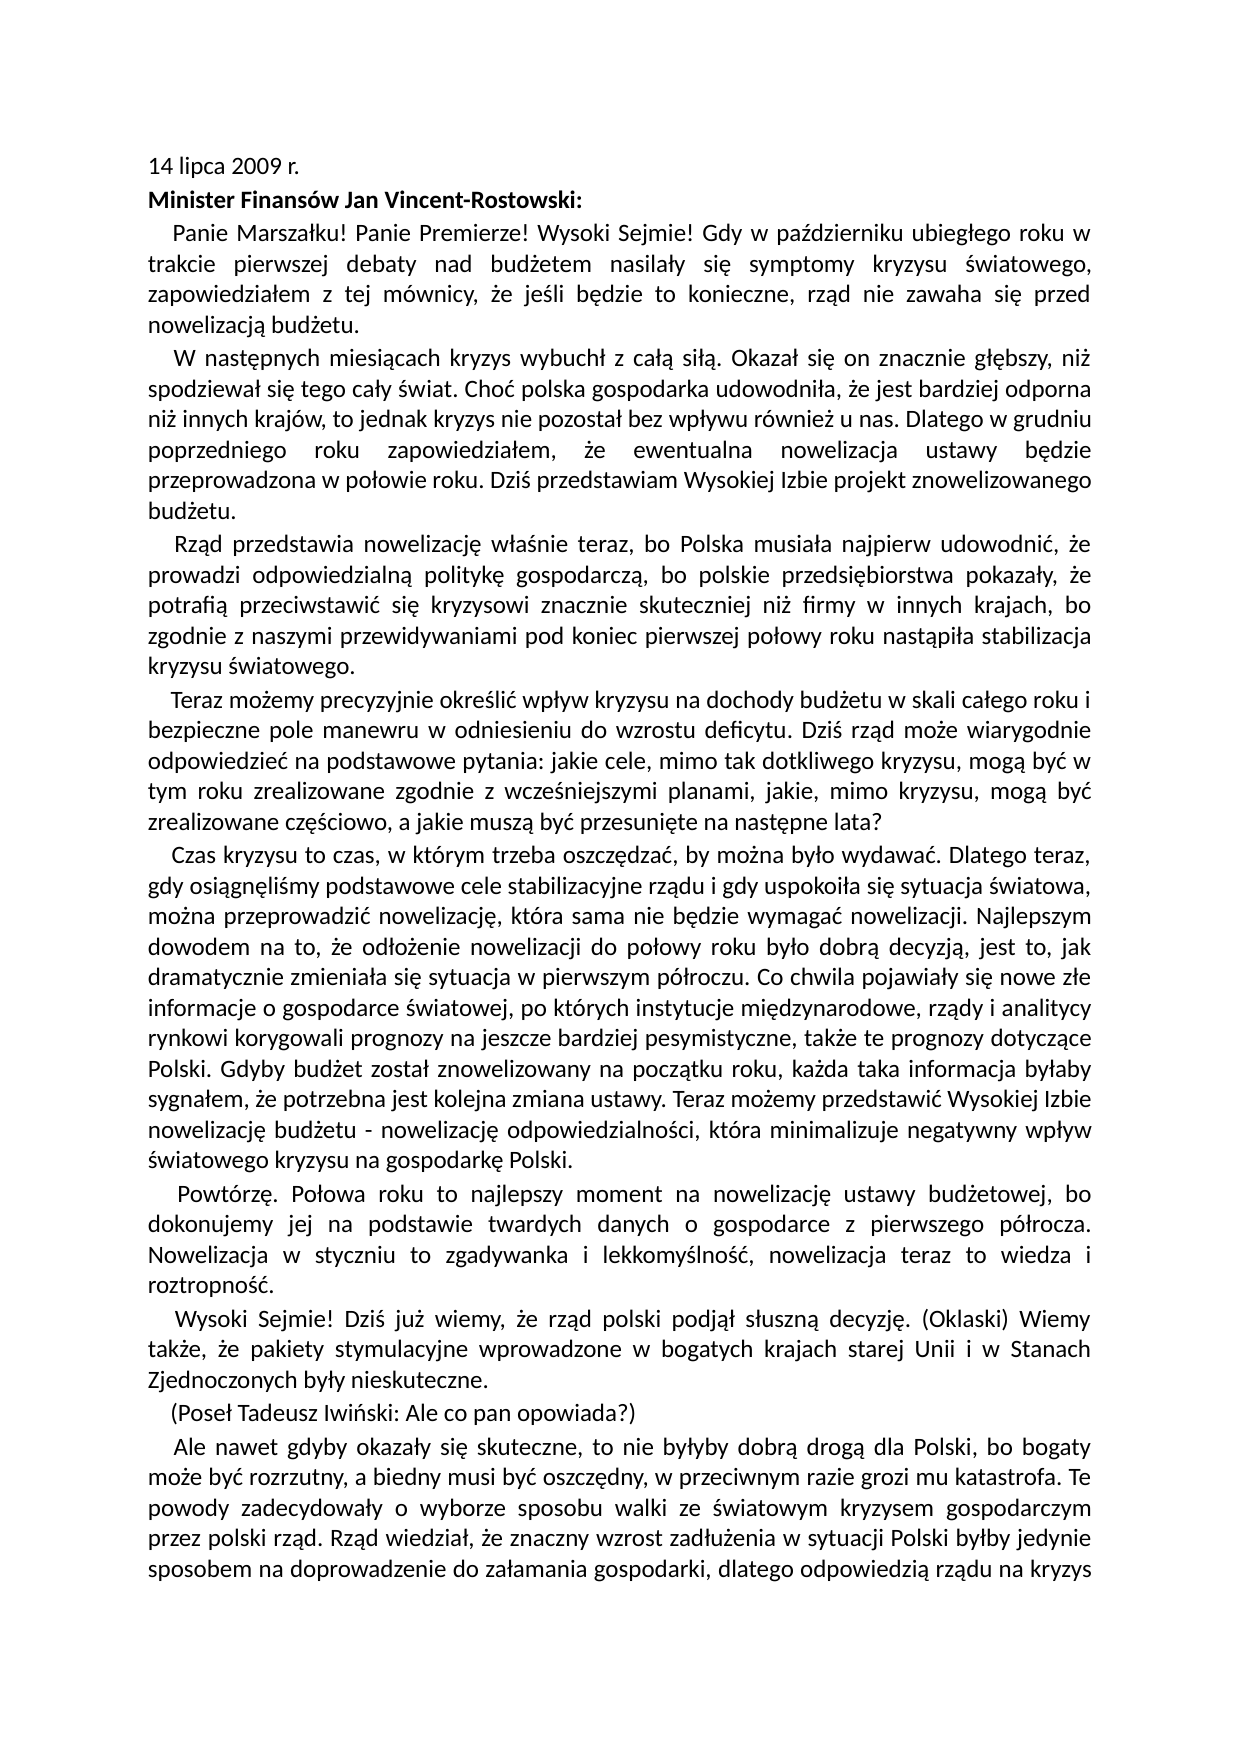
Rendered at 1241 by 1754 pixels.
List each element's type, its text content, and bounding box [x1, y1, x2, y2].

text Teraz możemy precyzyjnie określić wpływ kryzysu na dochody budżetu w skali całego roku i bezpieczne pole manewru w odniesieniu do wzrostu deficytu. Dziś rząd może wiarygodnie odpowiedzieć na podstawowe pytania: jakie cele, mimo tak dotkliwego kryzysu, mogą być w tym roku zrealizowane zgodnie z wcześniejszymi planami, jakie, mimo kryzysu, mogą być zrealizowane częściowo, a jakie muszą być przesunięte na następne lata? [148, 684, 1093, 837]
text Czas kryzysu to czas, w którym trzeba oszczędzać, by można było wydawać. Dlatego teraz, gdy osiągnęliśmy podstawowe cele stabilizacyjne rządu i gdy uspokoiła się sytuacja światowa, można przeprowadzić nowelizację, która sama nie będzie wymagać nowelizacji. Najlepszym dowodem na to, że odłożenie nowelizacji do połowy roku było dobrą decyzją, jest to, jak dramatycznie zmieniała się sytuacja w pierwszym półroczu. Co chwila pojawiały się nowe złe informacje o gospodarce światowej, po których instytucje międzynarodowe, rządy i analitycy rynkowi korygowali prognozy na jeszcze bardziej pesymistyczne, także te prognozy dotyczące Polski. Gdyby budżet został znowelizowany na początku roku, każda taka informacja byłaby sygnałem, że potrzebna jest kolejna zmiana ustawy. Teraz możemy przedstawić Wysokiej Izbie nowelizację budżetu - nowelizację odpowiedzialności, która minimalizuje negatywny wpływ światowego kryzysu na gospodarkę Polski. [148, 839, 1093, 1175]
text Wysoki Sejmie! Dziś już wiemy, że rząd polski podjął słuszną decyzję. (Oklaski) Wiemy także, że pakiety stymulacyjne wprowadzone w bogatych krajach starej Unii i w Stanach Zjednoczonych były nieskuteczne. [148, 1303, 1093, 1395]
text Rząd przedstawia nowelizację właśnie teraz, bo Polska musiała najpierw udowodnić, że prowadzi odpowiedzialną politykę gospodarczą, bo polskie przedsiębiorstwa pokazały, że potrafią przeciwstawić się kryzysowi znacznie skuteczniej niż firmy w innych krajach, bo zgodnie z naszymi przewidywaniami pod koniec pierwszej połowy roku nastąpiła stabilizacja kryzysu światowego. [148, 528, 1093, 681]
text Powtórzę. Połowa roku to najlepszy moment na nowelizację ustawy budżetowej, bo dokonujemy jej na podstawie twardych danych o gospodarce z pierwszego półrocza. Nowelizacja w styczniu to zgadywanka i lekkomyślność, nowelizacja teraz to wiedza i roztropność. [148, 1178, 1093, 1300]
text Panie Marszałku! Panie Premierze! Wysoki Sejmie! Gdy w październiku ubiegłego roku w trakcie pierwszej debaty nad budżetem nasilały się symptomy kryzysu światowego, zapowiedziałem z tej mównicy, że jeśli będzie to konieczne, rząd nie zawaha się przed nowelizacją budżetu. [148, 217, 1093, 339]
text 14 lipca 2009 r. [148, 151, 1093, 181]
text W następnych miesiącach kryzys wybuchł z całą siłą. Okazał się on znacznie głębszy, niż spodziewał się tego cały świat. Choć polska gospodarka udowodniła, że jest bardziej odporna niż innych krajów, to jednak kryzys nie pozostał bez wpływu również u nas. Dlatego w grudniu poprzedniego roku zapowiedziałem, że ewentualna nowelizacja ustawy będzie przeprowadzona w połowie roku. Dziś przedstawiam Wysokiej Izbie projekt znowelizowanego budżetu. [148, 342, 1093, 526]
text (Poseł Tadeusz Iwiński: Ale co pan opowiada?) [148, 1398, 1093, 1428]
text Ale nawet gdyby okazały się skuteczne, to nie byłyby dobrą drogą dla Polski, bo bogaty może być rozrzutny, a biedny musi być oszczędny, w przeciwnym razie grozi mu katastrofa. Te powody zadecydowały o wyborze sposobu walki ze światowym kryzysem gospodarczym przez polski rząd. Rząd wiedział, że znaczny wzrost zadłużenia w sytuacji Polski byłby jedynie sposobem na doprowadzenie do załamania gospodarki, dlatego odpowiedzią rządu na kryzys [148, 1431, 1093, 1584]
text Minister Finansów Jan Vincent-Rostowski: [148, 184, 1093, 214]
